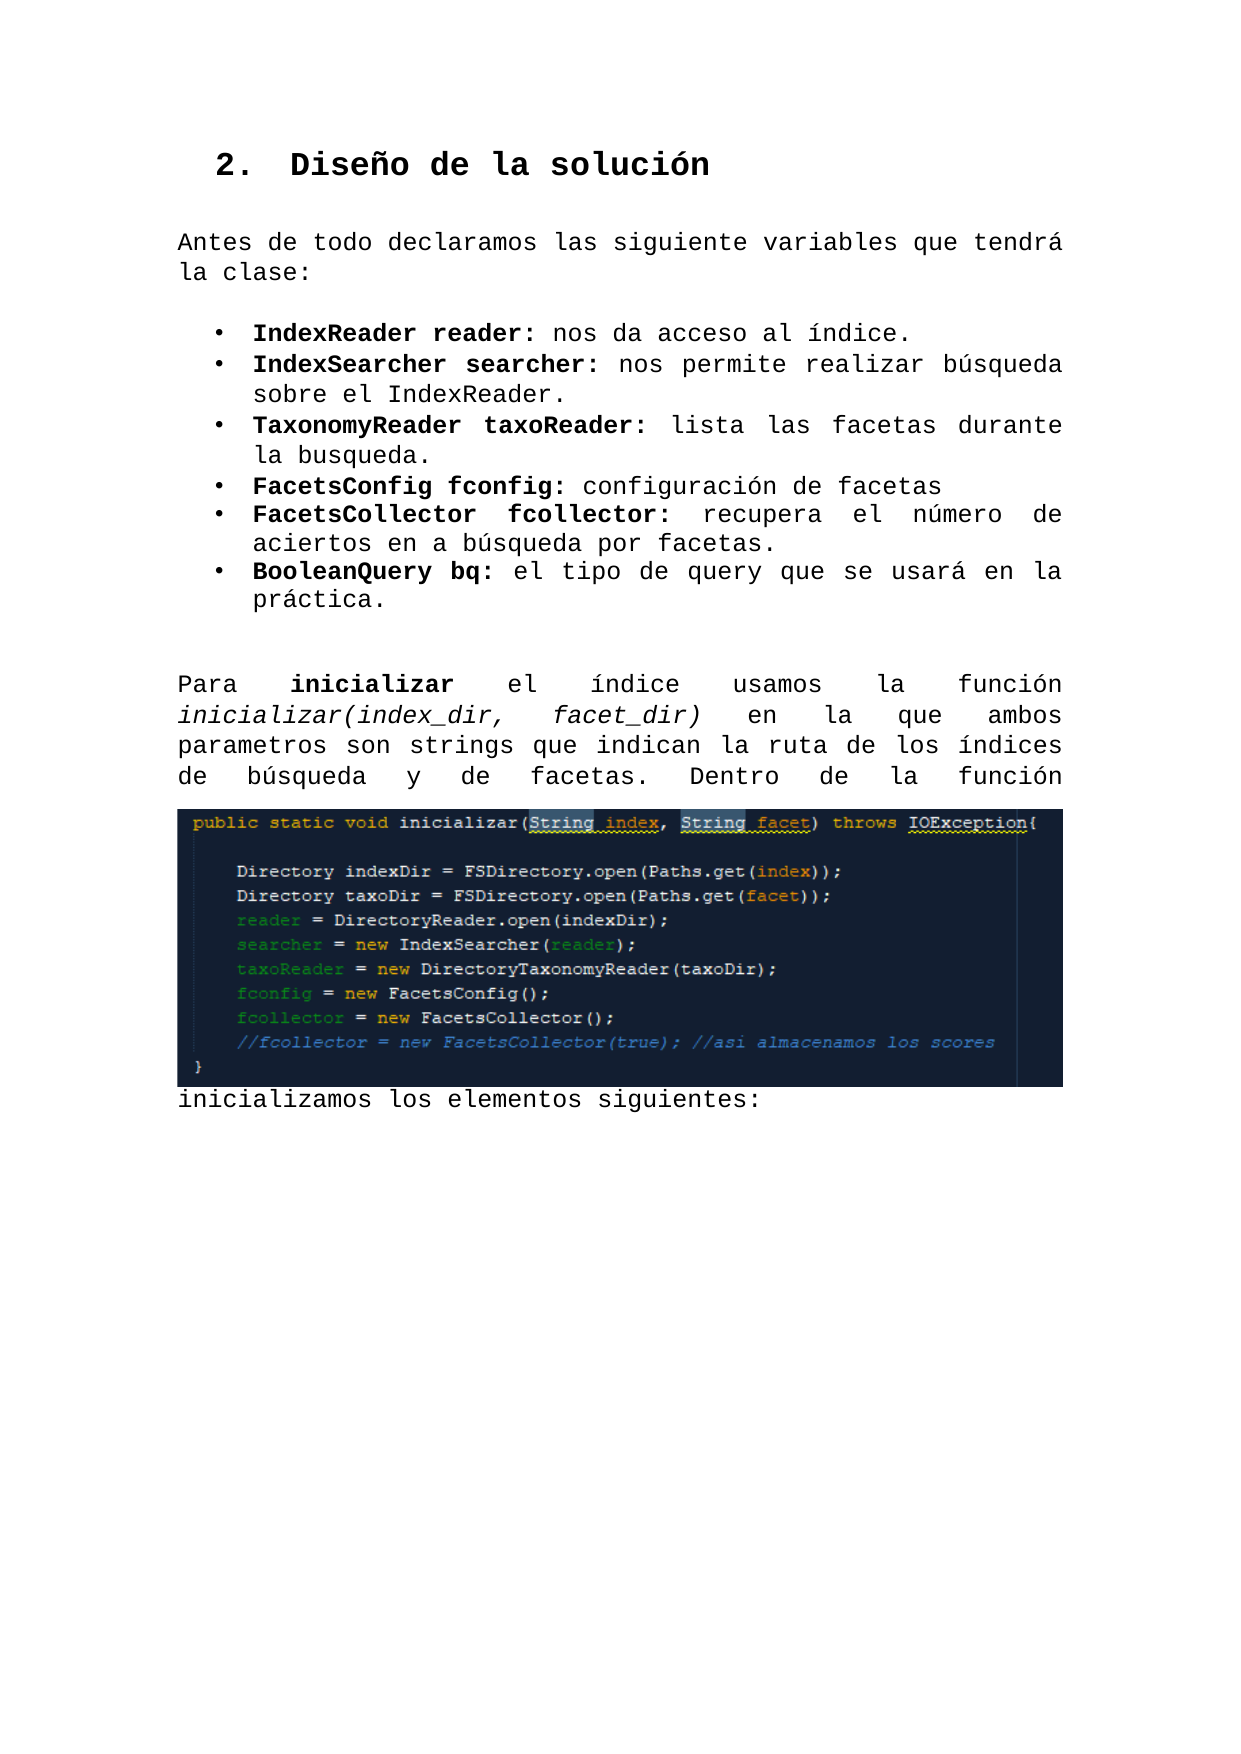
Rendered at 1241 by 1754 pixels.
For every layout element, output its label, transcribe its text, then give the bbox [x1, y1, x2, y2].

list TaxonomyReader taxoReader: lista las facetas durante la busqueda. [215, 412, 1063, 471]
picture [177, 809, 1063, 1087]
list Diseño de la solución [215, 148, 1063, 185]
list IndexReader reader: nos da acceso al índice. [215, 321, 1063, 349]
list inicializamos los elementos siguientes: [177, 1087, 1063, 1115]
list FacetsCollector fcollector: recupera el número de aciertos en a búsqueda por facetas. [215, 502, 1063, 558]
list Para inicializar el índice usamos la función inicializar(index_dir, facet_dir) en la que ambos parametros son strings que indican la ruta de los índices de búsqueda y de facetas. Dentro de la función [177, 672, 1063, 809]
list FacetsConfig fconfig: configuración de facetas [215, 473, 1063, 502]
list BooleanQuery bq: el tipo de query que se usará en la práctica. [215, 558, 1063, 615]
list Antes de todo declaramos las siguiente variables que tendrá la clase: [177, 229, 1063, 288]
list IndexSearcher searcher: nos permite realizar búsqueda sobre el IndexReader. [215, 351, 1063, 410]
